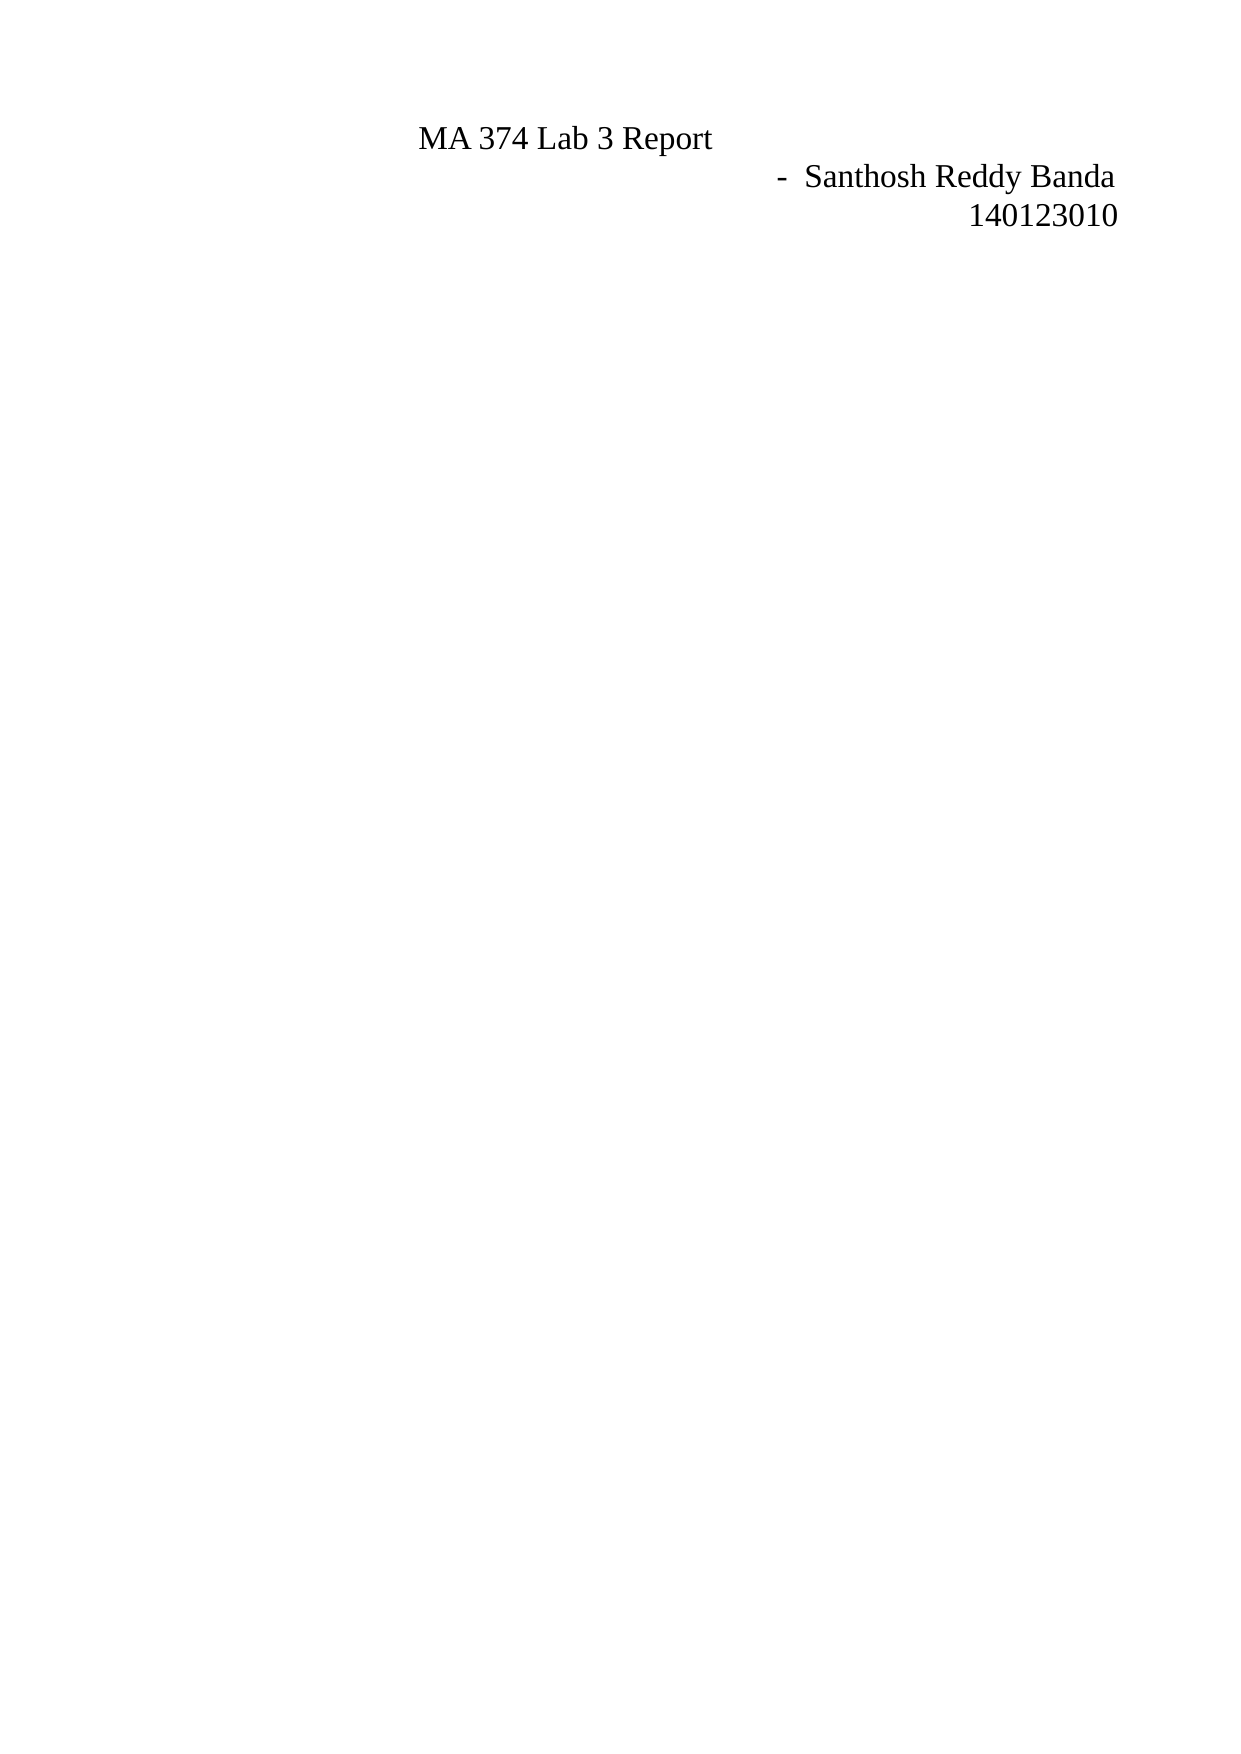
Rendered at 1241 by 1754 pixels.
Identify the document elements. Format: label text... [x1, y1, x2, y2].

text 140123010 [118, 195, 1122, 233]
text - Santhosh Reddy Banda [118, 156, 1122, 195]
text MA 374 Lab 3 Report [118, 118, 1122, 156]
